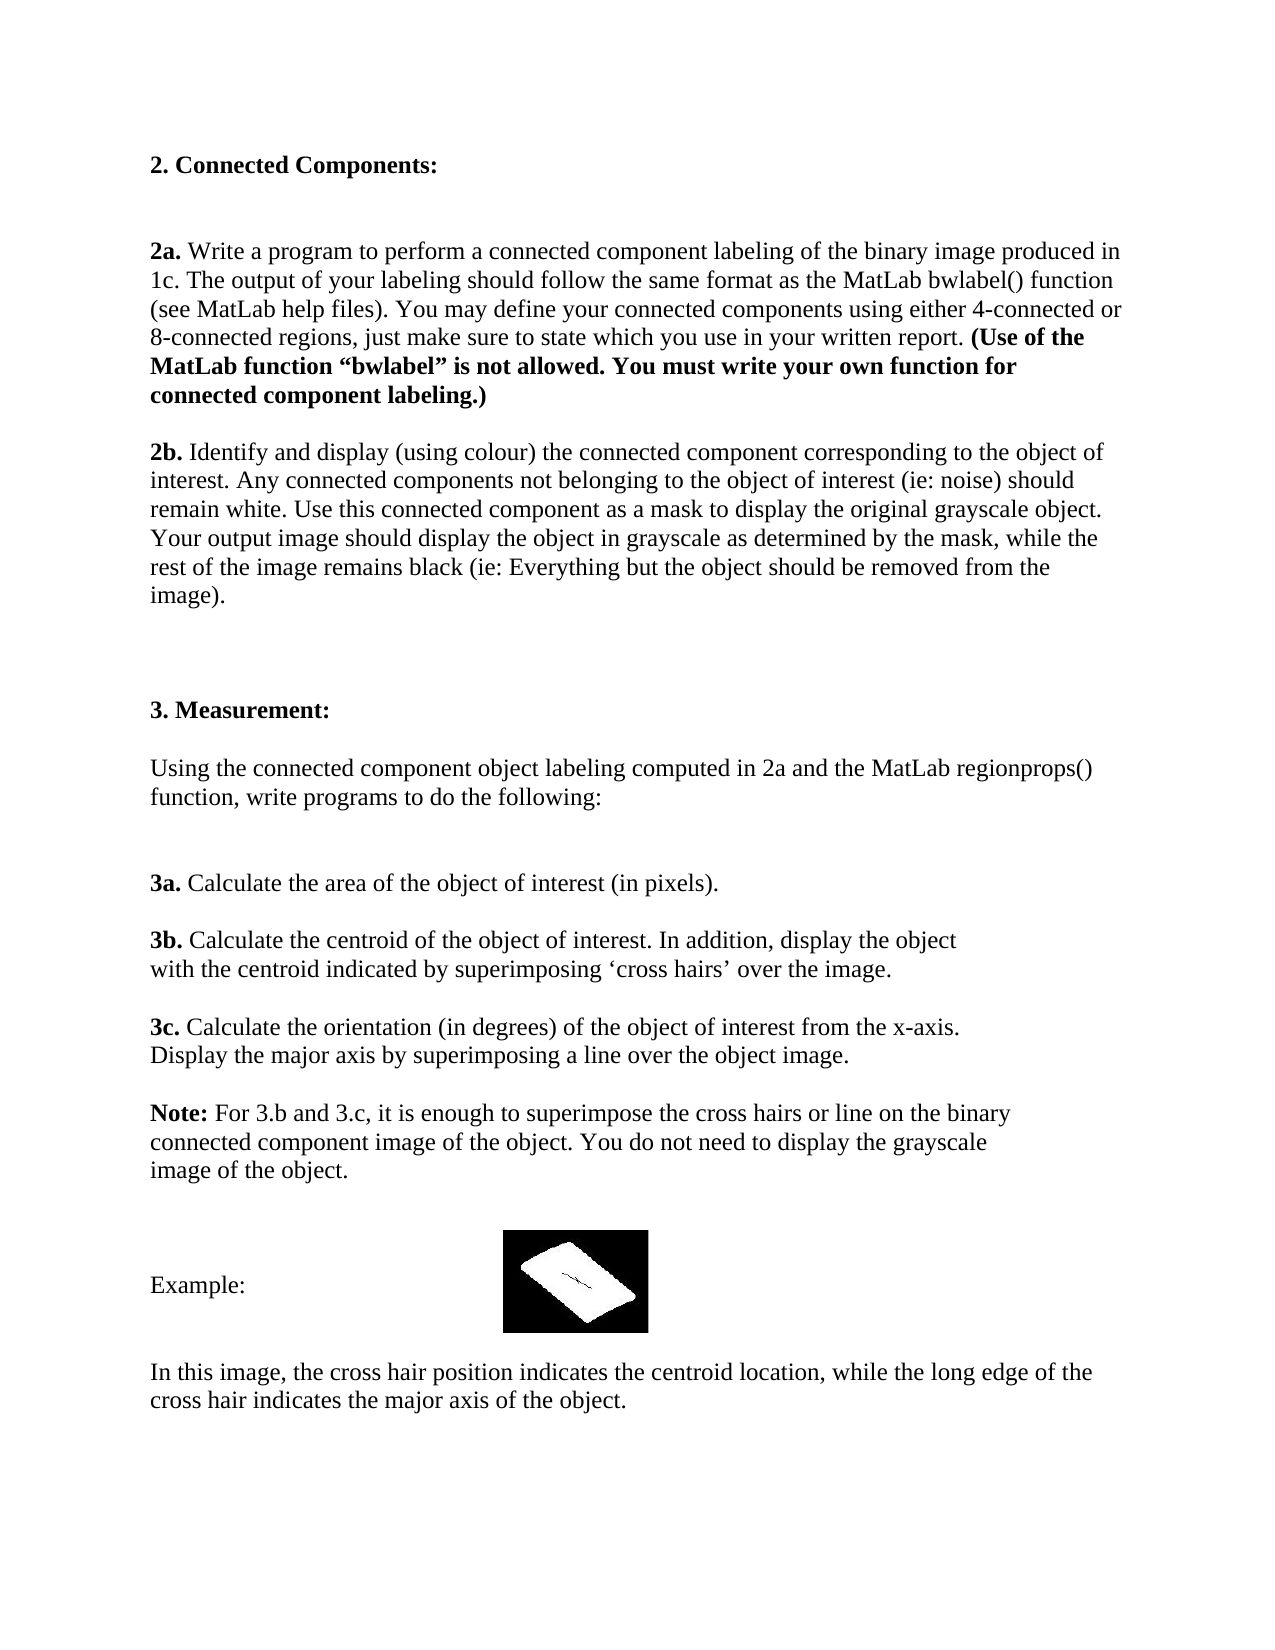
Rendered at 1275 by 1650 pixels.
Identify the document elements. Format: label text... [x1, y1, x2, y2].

text [650, 1271, 1125, 1299]
picture [503, 1230, 649, 1333]
text 3c. Calculate the orientation (in degrees) of the object of interest from the x-axis. [150, 1012, 1125, 1041]
text In this image, the cross hair position indicates the centroid location, while the long edge of the cross hair indicates the major axis of the object. [150, 1357, 1125, 1414]
text 2b. Identify and display (using colour) the connected component corresponding to the object of interest. Any connected components not belonging to the object of interest (ie: noise) should remain white. Use this connected component as a mask to display the original grayscale object. Your output image should display the object in grayscale as determined by the mask, while the rest of the image remains black (ie: Everything but the object should be removed from the image). [150, 437, 1125, 609]
text connected component image of the object. You do not need to display the grayscale [150, 1127, 1125, 1156]
text 2a. Write a program to perform a connected component labeling of the binary image produced in 1c. The output of your labeling should follow the same format as the MatLab bwlabel() function (see MatLab help files). You may define your connected components using either 4-connected or 8-connected regions, just make sure to state which you use in your written report. (Use of the MatLab function “bwlabel” is not allowed. You must write your own function for connected component labeling.) [150, 236, 1125, 409]
text Example: [150, 1271, 502, 1299]
text Using the connected component object labeling computed in 2a and the MatLab regionprops() function, write programs to do the following: [150, 753, 1125, 811]
text image of the object. [150, 1156, 1125, 1184]
text Display the major axis by superimposing a line over the object image. [150, 1041, 1125, 1069]
text 2. Connected Components: [150, 150, 1125, 179]
text 3. Measurement: [150, 696, 1125, 724]
text 3b. Calculate the centroid of the object of interest. In addition, display the object [150, 926, 1125, 954]
text 3a. Calculate the area of the object of interest (in pixels). [150, 868, 1125, 897]
text with the centroid indicated by superimposing ‘cross hairs’ over the image. [150, 954, 1125, 983]
text Note: For 3.b and 3.c, it is enough to superimpose the cross hairs or line on the binary [150, 1098, 1125, 1127]
